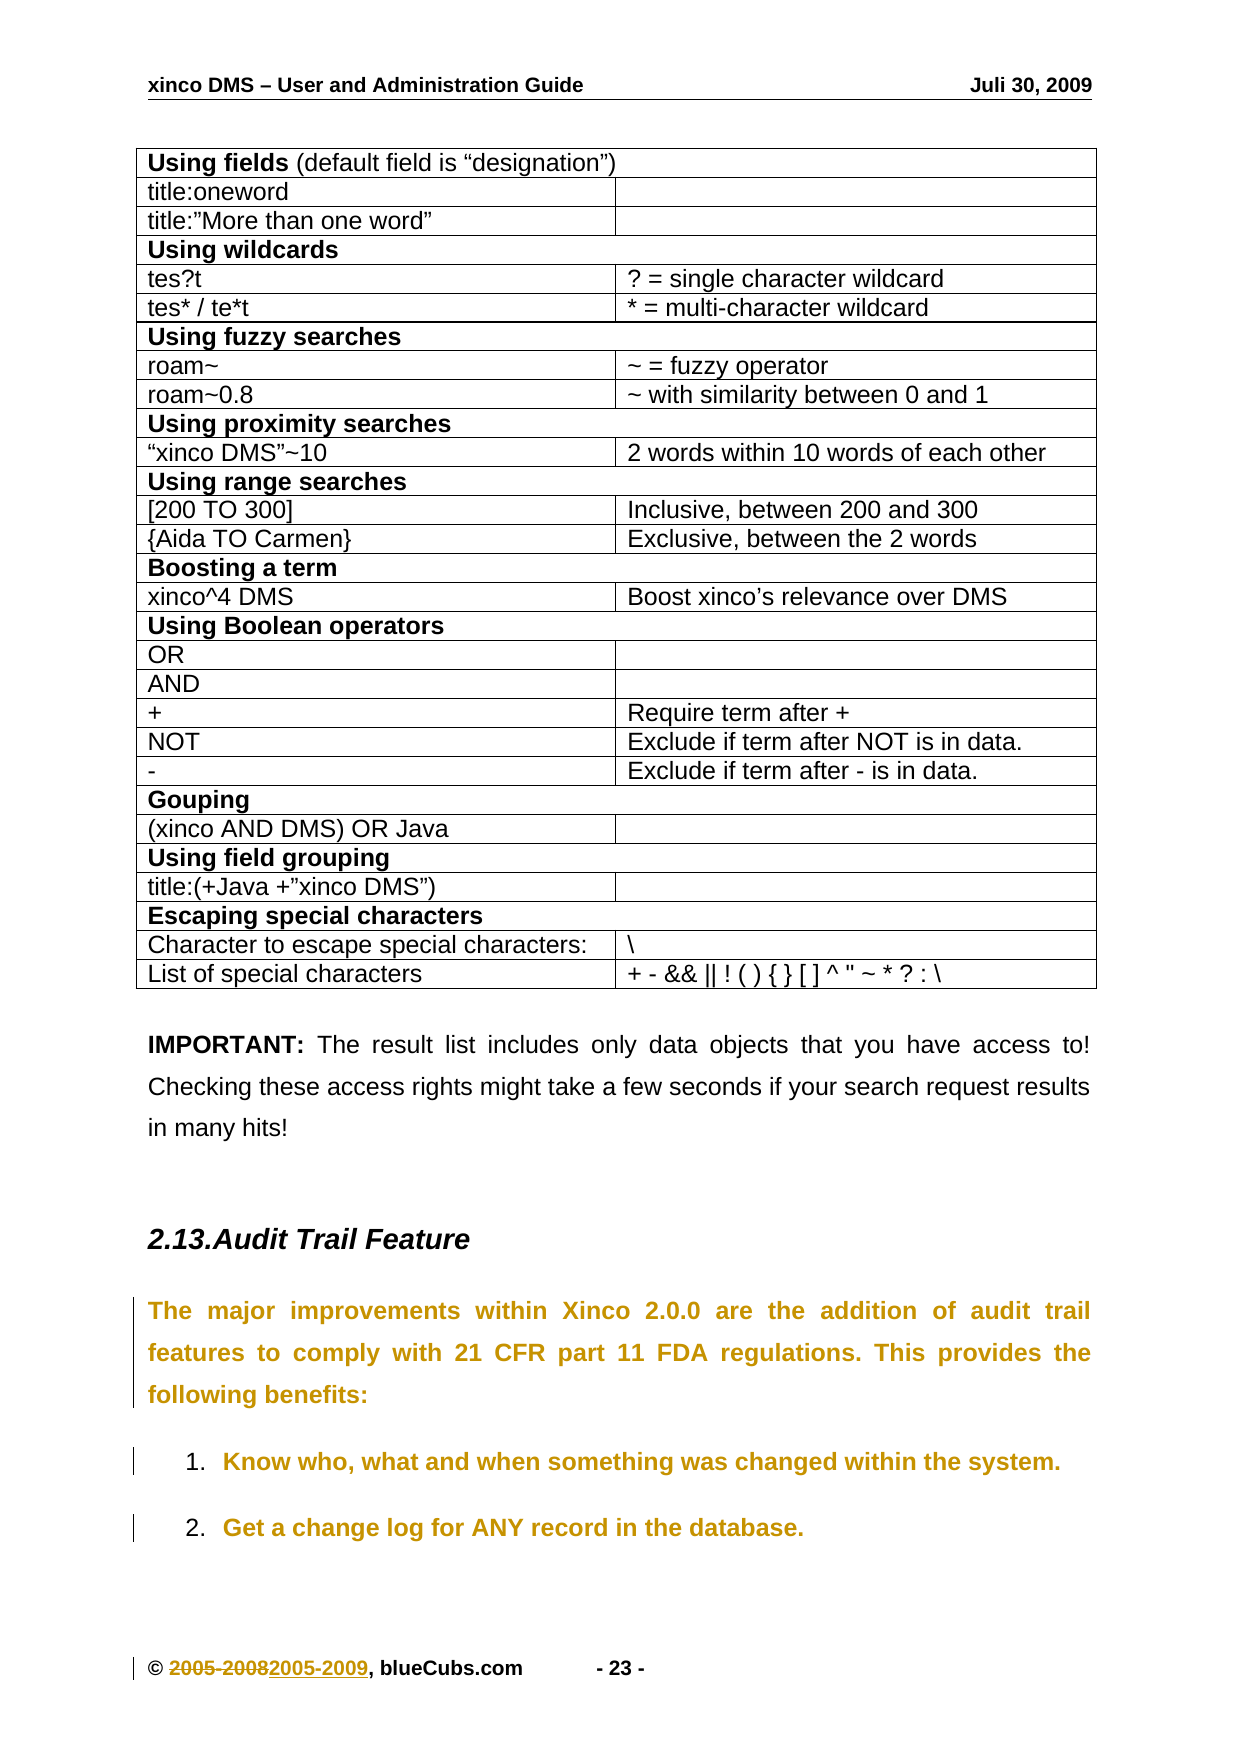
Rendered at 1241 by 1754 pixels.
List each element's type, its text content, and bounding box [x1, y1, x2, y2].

table_cell Exclusive, between the 2 words [616, 525, 1096, 553]
table_cell roam~0.8 [137, 380, 615, 408]
table_cell ~ = fuzzy operator [616, 351, 1096, 379]
table_cell + - && || ! ( ) { } [ ] ^ " ~ * ? : \ [616, 960, 1096, 987]
table_cell Require term after + [616, 699, 1096, 727]
table_cell Boosting a term [137, 554, 1096, 582]
table_cell 2 words within 10 words of each other [616, 438, 1096, 466]
list Get a change log for ANY record in the database. [185, 1514, 1092, 1542]
table_cell [616, 670, 1096, 698]
table_cell [616, 873, 1096, 901]
table_cell - [137, 757, 615, 785]
table_cell {Aida TO Carmen} [137, 525, 615, 553]
table_cell title:(+Java +”xinco DMS”) [137, 873, 615, 901]
table_cell Boost xinco’s relevance over DMS [616, 583, 1096, 611]
table_cell ? = single character wildcard [616, 265, 1096, 292]
text IMPORTANT: The result list includes only data objects that you have access to! Checking these access rights might take a few seconds if your search request results in many hits! [148, 1030, 1092, 1142]
table_cell [616, 641, 1096, 669]
table_header Using fields (default field is “designation”) [137, 149, 1096, 177]
table_cell ~ with similarity between 0 and 1 [616, 380, 1096, 408]
table_cell * = multi-character wildcard [616, 294, 1096, 321]
list Know who, what and when something was changed within the system. [185, 1447, 1092, 1475]
table_cell Using range searches [137, 467, 1096, 495]
table_cell tes* / te*t [137, 294, 615, 321]
table_cell Exclude if term after - is in data. [616, 757, 1096, 785]
table_cell Using Boolean operators [137, 612, 1096, 640]
table_cell title:”More than one word” [137, 207, 615, 234]
table_cell [616, 207, 1096, 234]
table_cell [616, 178, 1096, 206]
table_cell xinco^4 DMS [137, 583, 615, 611]
table_cell OR [137, 641, 615, 669]
table_cell Character to escape special characters: [137, 931, 615, 958]
table_cell Using proximity searches [137, 409, 1096, 437]
table_cell Gouping [137, 786, 1096, 814]
subtitle Audit Trail Feature [148, 1223, 1092, 1256]
table_cell Using wildcards [137, 236, 1096, 263]
table_cell AND [137, 670, 615, 698]
table_cell “xinco DMS”~10 [137, 438, 615, 466]
table_cell Inclusive, between 200 and 300 [616, 496, 1096, 524]
table_cell Exclude if term after NOT is in data. [616, 728, 1096, 756]
table_cell NOT [137, 728, 615, 756]
table_cell (xinco AND DMS) OR Java [137, 815, 615, 843]
table_cell Using fuzzy searches [137, 323, 1096, 350]
table_cell title:oneword [137, 178, 615, 206]
table_cell [616, 815, 1096, 843]
table_cell tes?t [137, 265, 615, 292]
table_cell \ [616, 931, 1096, 958]
table_cell Using field grouping [137, 844, 1096, 872]
table_cell roam~ [137, 351, 615, 379]
text The major improvements within Xinco 2.0.0 are the addition of audit trail features to comply with 21 CFR part 11 FDA regulations. This provides the following benefits: [148, 1297, 1092, 1408]
table_cell + [137, 699, 615, 727]
table_cell [200 TO 300] [137, 496, 615, 524]
table_cell List of special characters [137, 960, 615, 987]
table_cell Escaping special characters [137, 902, 1096, 929]
